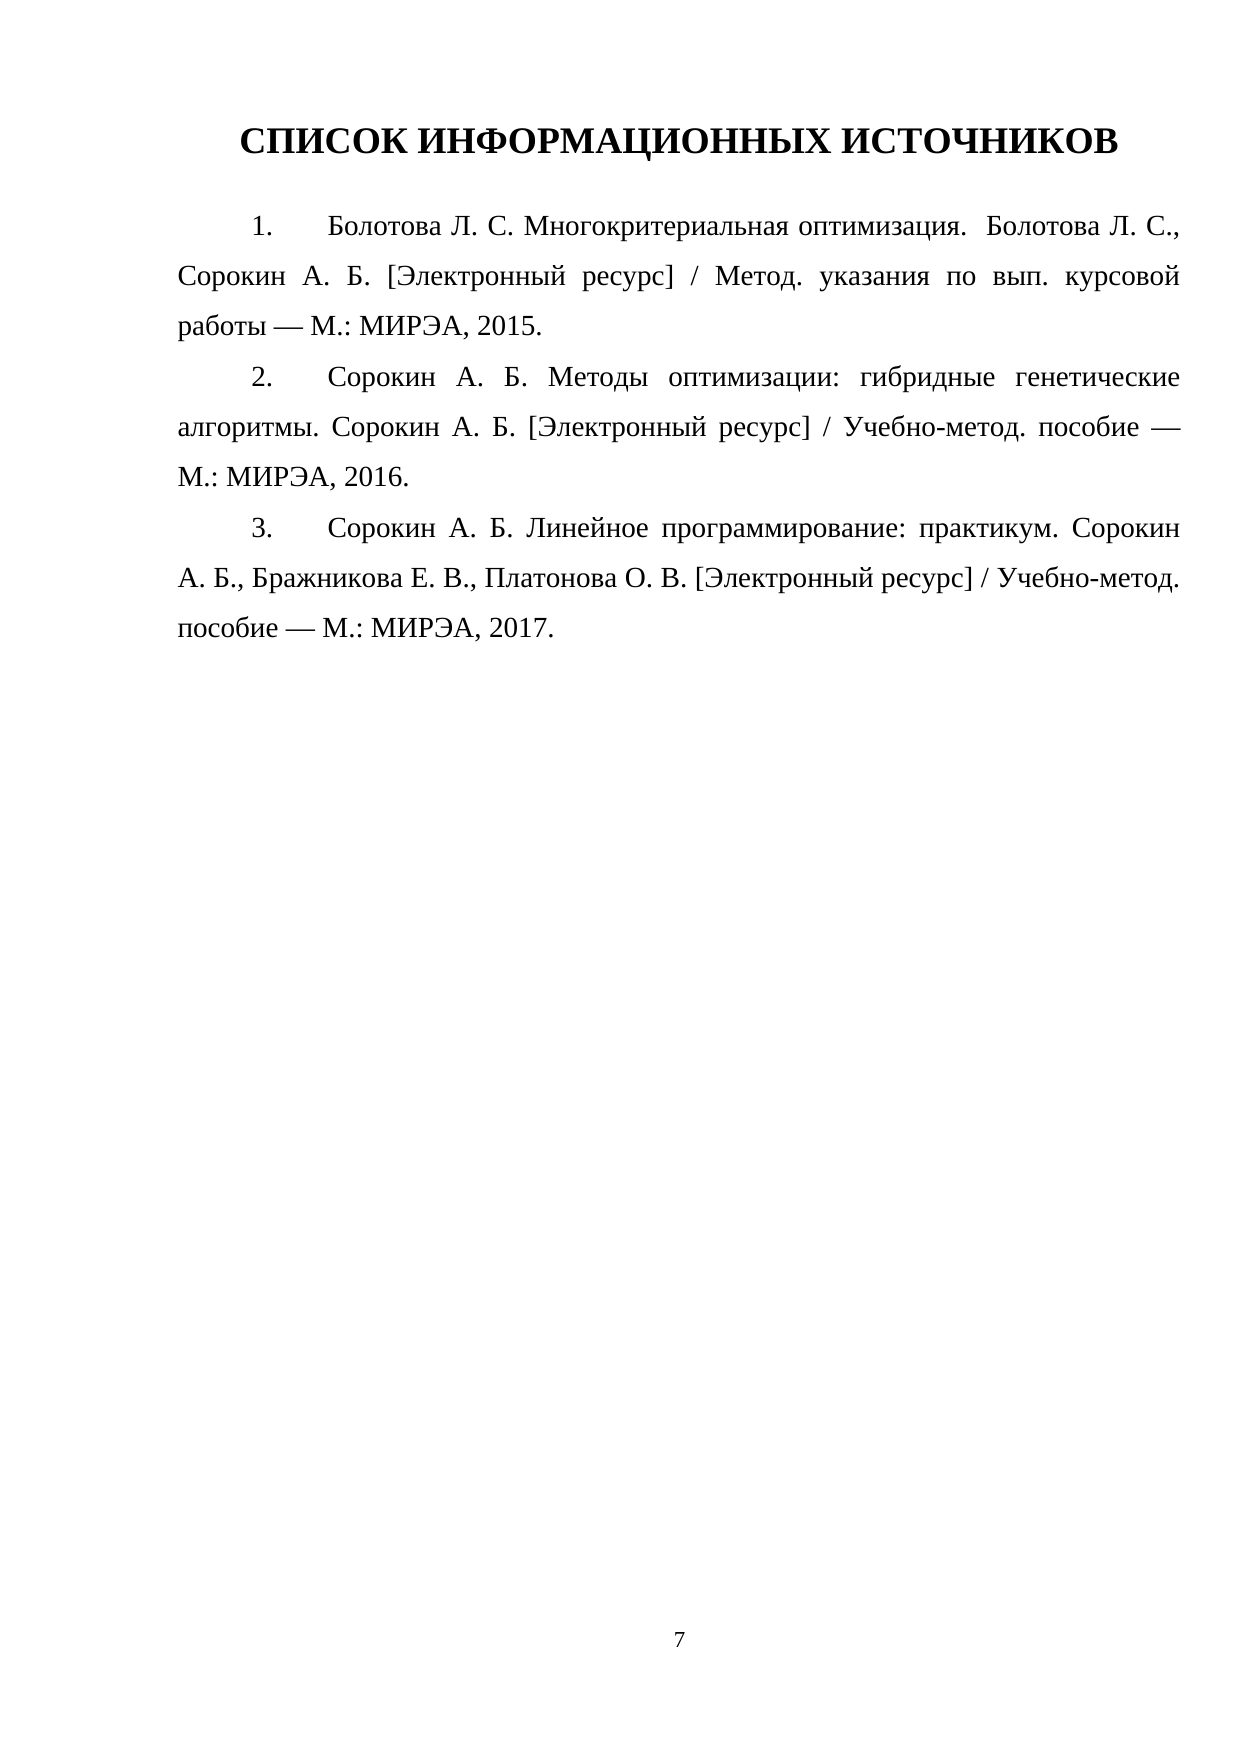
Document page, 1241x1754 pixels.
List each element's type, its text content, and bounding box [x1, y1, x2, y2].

list Сорокин А. Б. Методы оптимизации: гибридные генетические алгоритмы. Сорокин А. Б. [Электронный ресурс] / Учебно-метод. пособие — М.: МИРЭА, 2016. [177, 359, 1181, 493]
list Сорокин А. Б. Линейное программирование: практикум. Сорокин А. Б., Бражникова Е. В., Платонова О. В. [Электронный ресурс] / Учебно-метод. пособие — М.: МИРЭА, 2017. [177, 510, 1181, 644]
list Болотова Л. С. Многокритериальная оптимизация. Болотова Л. С., Сорокин А. Б. [Электронный ресурс] / Метод. указания по вып. курсовой работы — М.: МИРЭА, 2015. [177, 208, 1181, 342]
subtitle СПИСОК ИНФОРМАЦИОННЫХ ИСТОЧНИКОВ [177, 118, 1181, 161]
